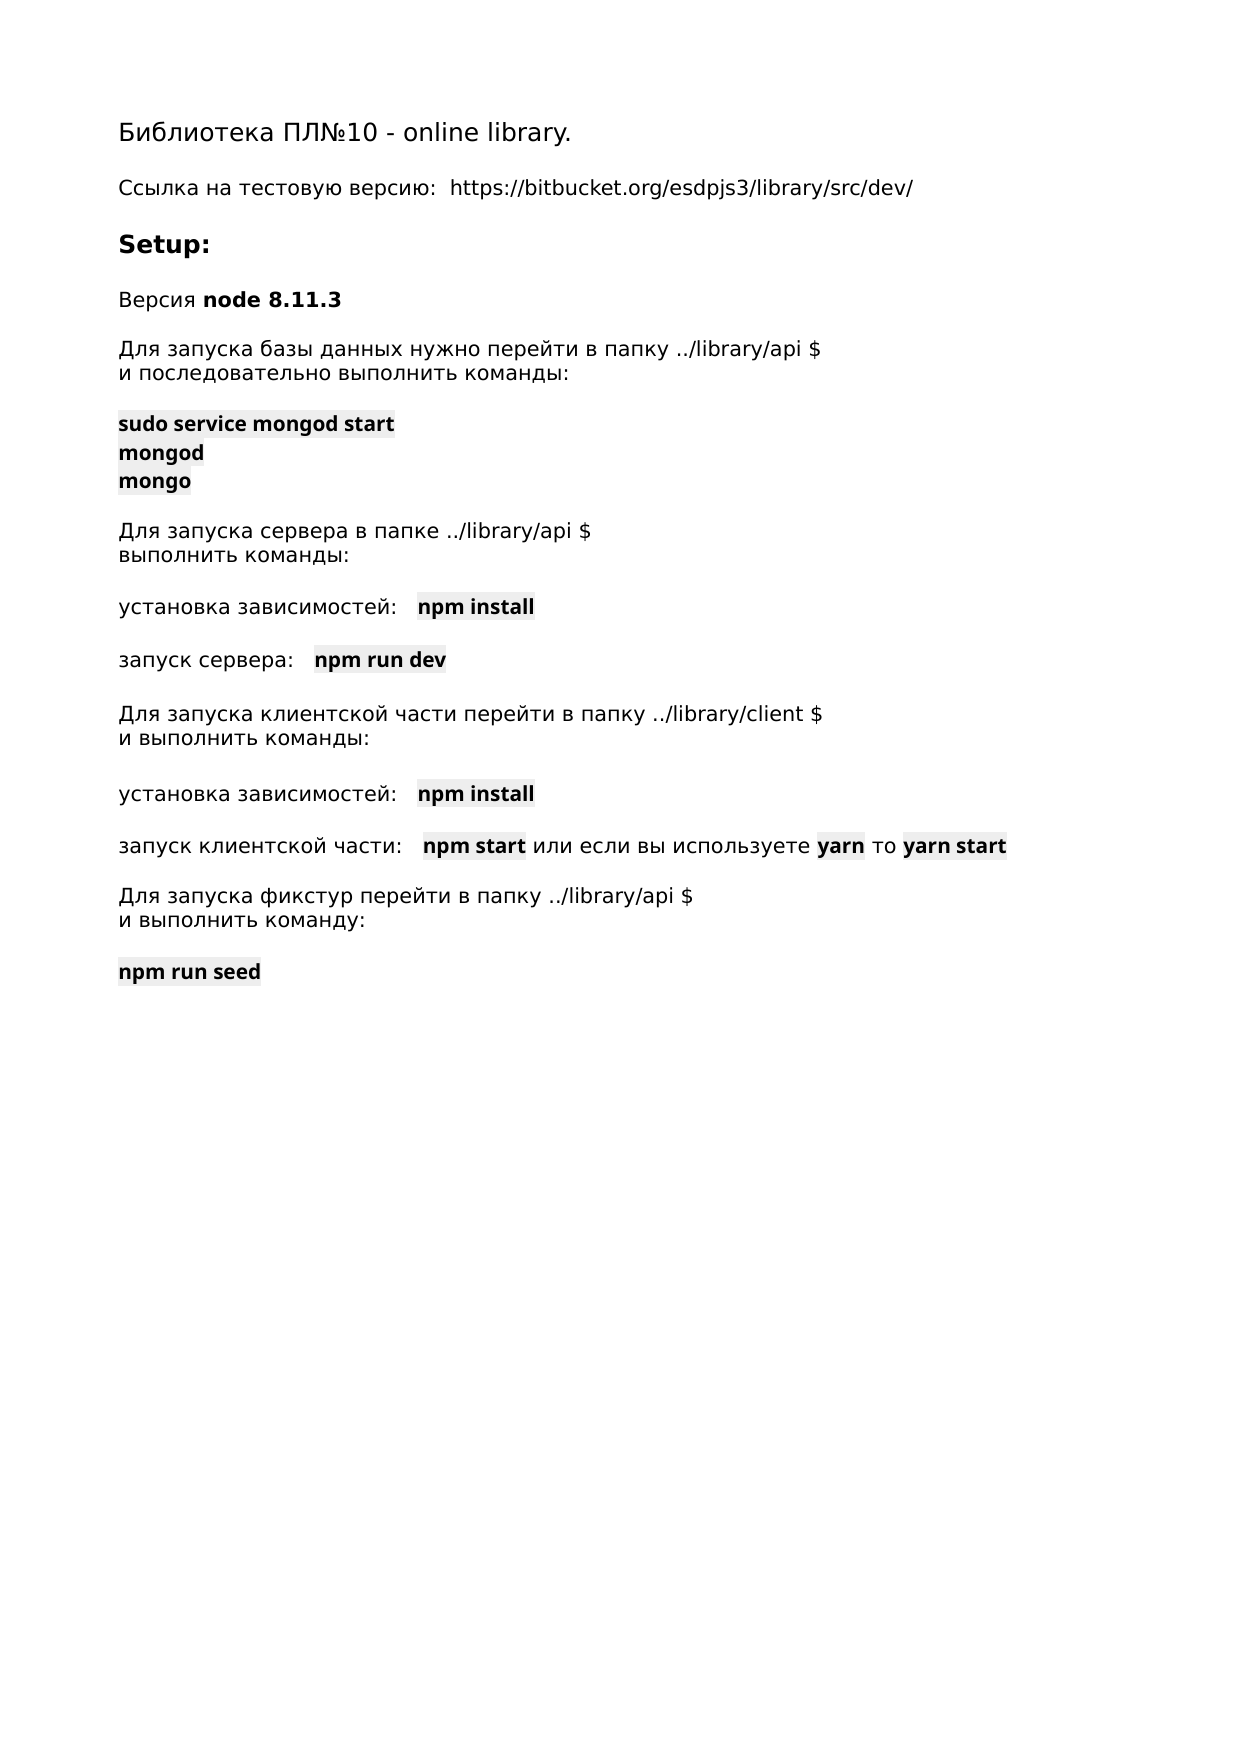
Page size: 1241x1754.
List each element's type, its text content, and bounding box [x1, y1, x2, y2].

text Для запуска сервера в папке ../library/api $ [118, 519, 1122, 543]
text mongod [118, 438, 1122, 466]
text установка зависимостей: npm install [118, 592, 1122, 620]
text запуск сервера: npm run dev [118, 645, 1122, 673]
text mongo [118, 466, 1122, 495]
text установка зависимостей: npm install [118, 779, 1122, 807]
text sudo service mongod start [118, 409, 1122, 438]
text Для запуска клиентской части перейти в папку ../library/client $ [118, 702, 1122, 726]
text и выполнить команду: [118, 908, 1122, 933]
text выполнить команды: [118, 543, 1122, 568]
text Ссылка на тестовую версию: https://bitbucket.org/esdpjs3/library/src/dev/ [118, 176, 1122, 201]
text Для запуска фикстур перейти в папку ../library/api $ [118, 884, 1122, 908]
text и последовательно выполнить команды: [118, 361, 1122, 385]
text и выполнить команды: [118, 726, 1122, 750]
text npm run seed [118, 957, 1122, 986]
text Для запуска базы данных нужно перейти в папку ../library/api $ [118, 337, 1122, 361]
text Библиотека ПЛ№10 - online library. [118, 118, 1122, 147]
text запуск клиентской части: npm start или если вы используете yarn то yarn start [118, 832, 1122, 860]
text Setup: [118, 230, 1122, 259]
text Версия node 8.11.3 [118, 288, 1122, 312]
